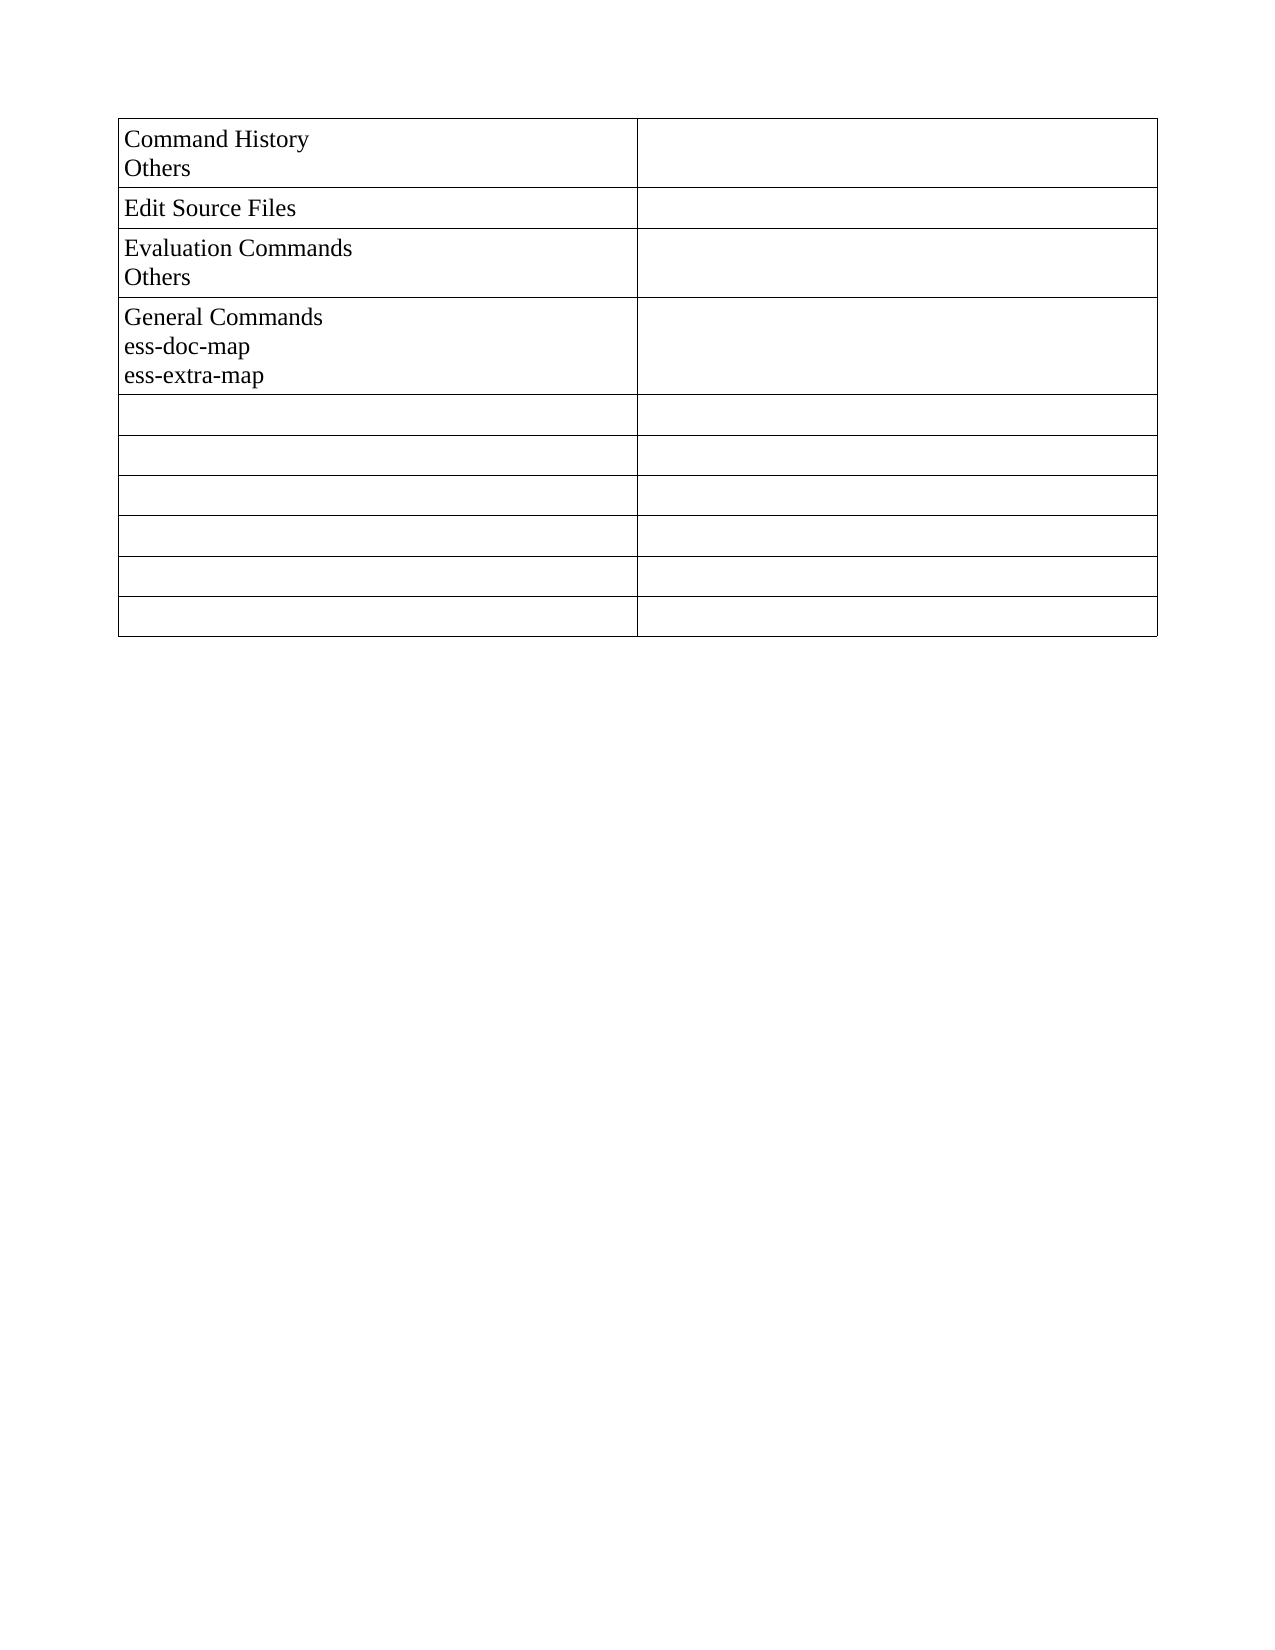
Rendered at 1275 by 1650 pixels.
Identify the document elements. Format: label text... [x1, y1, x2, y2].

table_cell [638, 516, 1157, 556]
table_cell General Commands ess-doc-map ess-extra-map [119, 298, 637, 394]
table_header [638, 119, 1157, 187]
table_cell [119, 395, 637, 435]
table_header Command History Others [119, 119, 637, 187]
table_cell [119, 436, 637, 475]
table_cell [119, 476, 637, 515]
table_cell [638, 188, 1157, 227]
table_cell [638, 476, 1157, 515]
table_cell [638, 557, 1157, 596]
table_cell [638, 395, 1157, 435]
table_cell [119, 557, 637, 596]
table_cell Evaluation Commands Others [119, 229, 637, 297]
table_cell [638, 436, 1157, 475]
table_cell [638, 229, 1157, 297]
table_cell Edit Source Files [119, 188, 637, 227]
table_cell [638, 597, 1157, 636]
table_cell [119, 597, 637, 636]
table_cell [119, 516, 637, 556]
table_cell [638, 298, 1157, 394]
